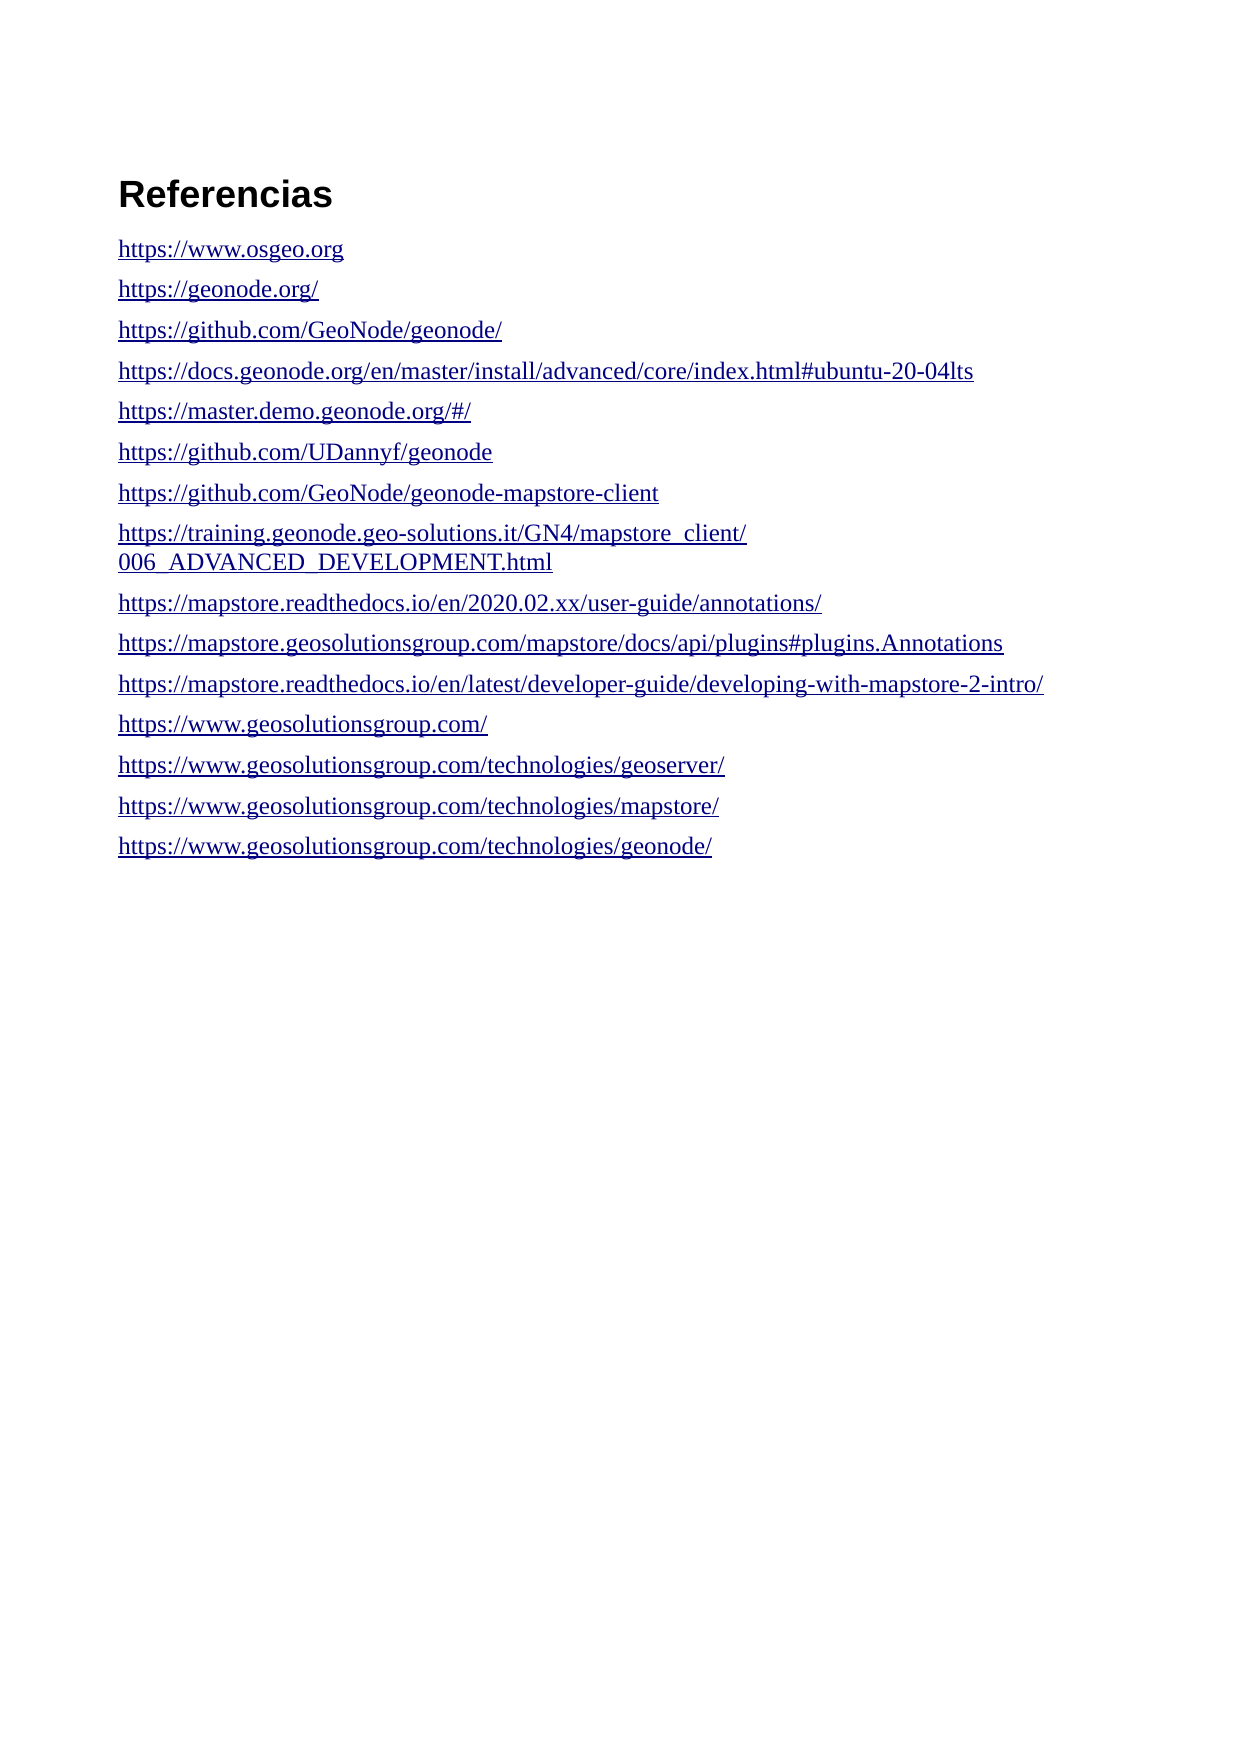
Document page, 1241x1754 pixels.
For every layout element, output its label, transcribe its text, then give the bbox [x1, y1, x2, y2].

text https://www.geosolutionsgroup.com/technologies/geonode/ [118, 831, 1122, 860]
text https://www.geosolutionsgroup.com/technologies/mapstore/ [118, 791, 1122, 819]
text https://master.demo.geonode.org/#/ [118, 396, 1122, 425]
text https://www.geosolutionsgroup.com/technologies/geoserver/ [118, 750, 1122, 779]
text https://mapstore.geosolutionsgroup.com/mapstore/docs/api/plugins#plugins.Annotations [118, 628, 1122, 657]
subtitle Referencias [118, 172, 1122, 216]
text https://geonode.org/ [118, 274, 1122, 303]
text https://training.geonode.geo-solutions.it/GN4/mapstore_client/006_ADVANCED_DEVELOPMENT.html [118, 518, 1122, 576]
text https://www.geosolutionsgroup.com/ [118, 709, 1122, 738]
text https://github.com/UDannyf/geonode [118, 437, 1122, 466]
text https://docs.geonode.org/en/master/install/advanced/core/index.html#ubuntu-20-04lts [118, 356, 1122, 384]
text https://mapstore.readthedocs.io/en/2020.02.xx/user-guide/annotations/ [118, 588, 1122, 616]
text https://www.osgeo.org [118, 234, 1122, 263]
text https://github.com/GeoNode/geonode/ [118, 315, 1122, 344]
text https://mapstore.readthedocs.io/en/latest/developer-guide/developing-with-mapstore-2-intro/ [118, 669, 1122, 698]
text https://github.com/GeoNode/geonode-mapstore-client [118, 478, 1122, 506]
